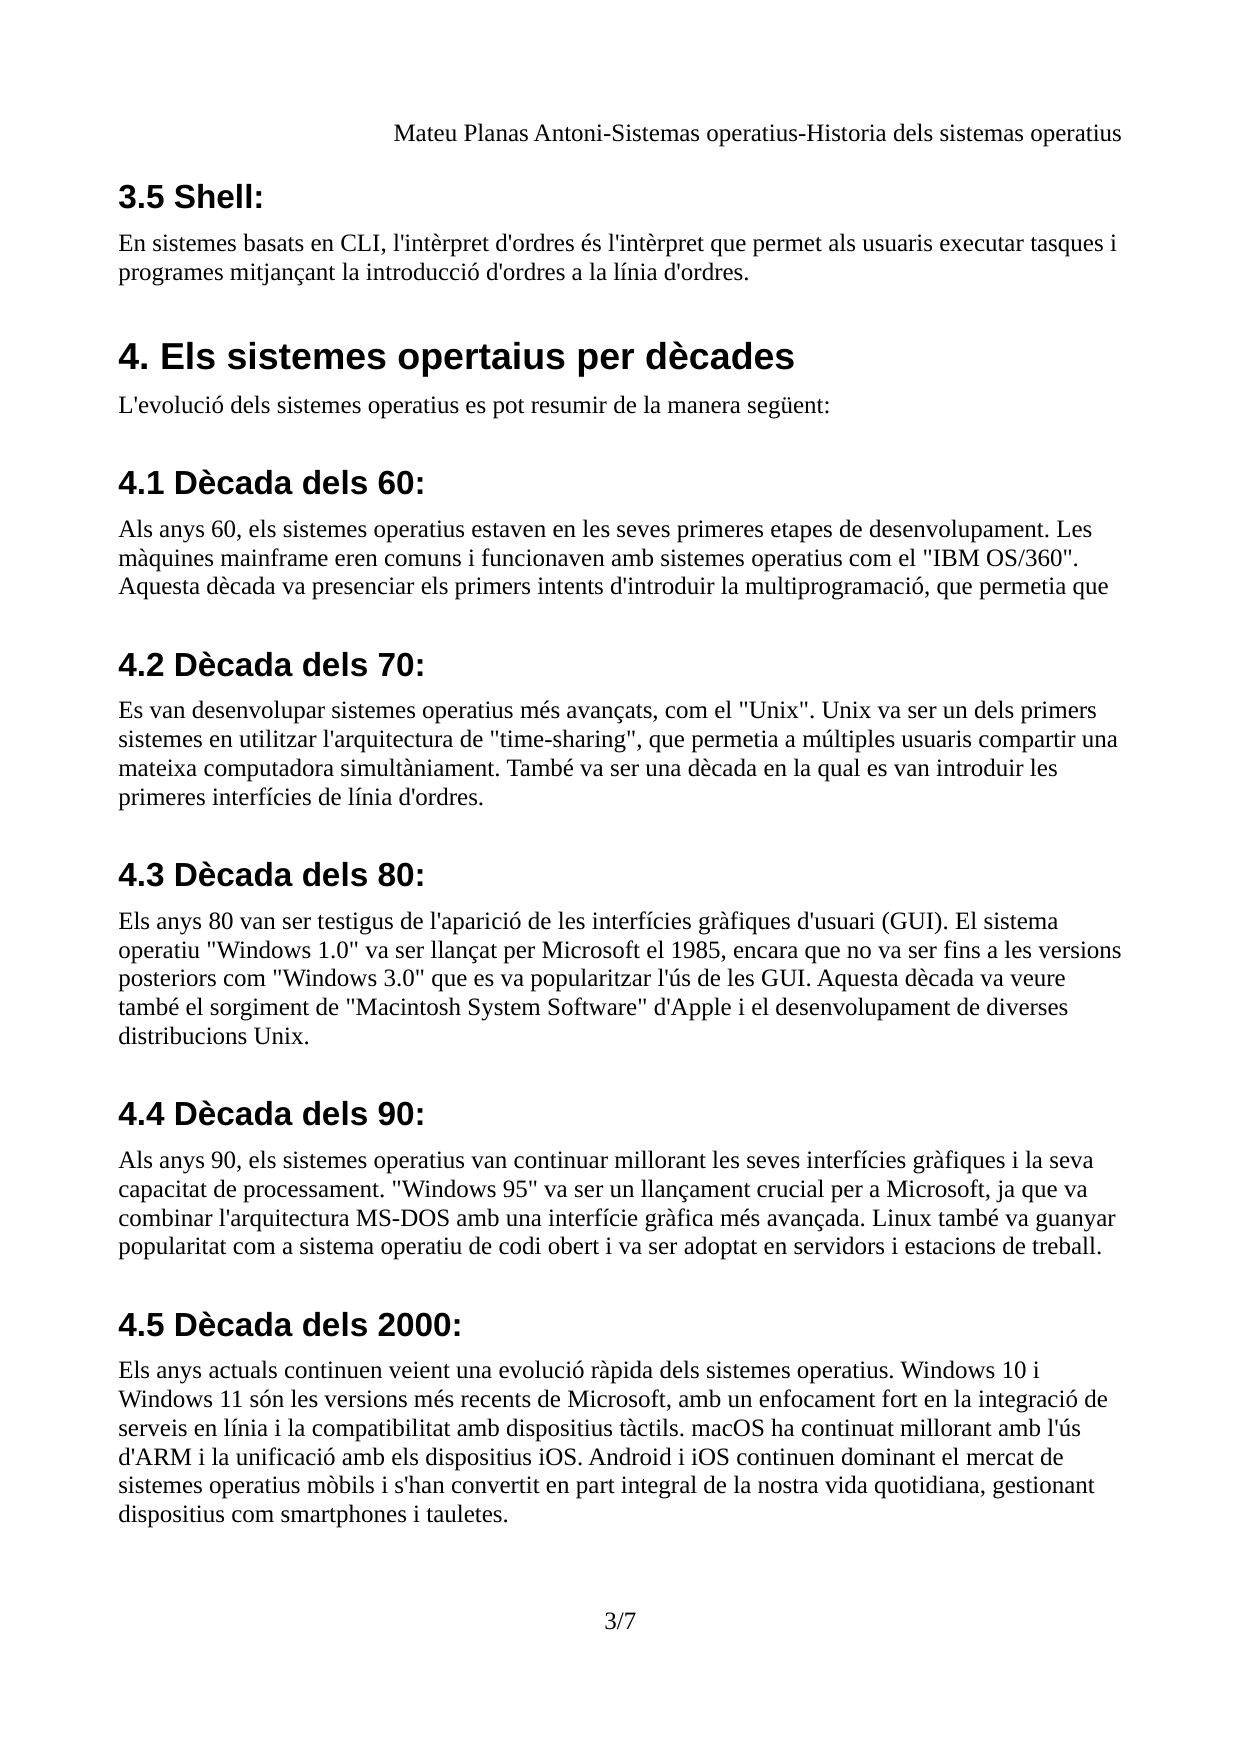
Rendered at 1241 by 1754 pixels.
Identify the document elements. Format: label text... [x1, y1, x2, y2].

text En sistemes basats en CLI, l'intèrpret d'ordres és l'intèrpret que permet als usuaris executar tasques i programes mitjançant la introducció d'ordres a la línia d'ordres. [118, 228, 1122, 286]
subtitle Dècada dels 2000: [118, 1305, 1122, 1343]
text Es van desenvolupar sistemes operatius més avançats, com el "Unix". Unix va ser un dels primers sistemes en utilitzar l'arquitectura de "time-sharing", que permetia a múltiples usuaris compartir una mateixa computadora simultàniament. També va ser una dècada en la qual es van introduir les primeres interfícies de línia d'ordres. [118, 696, 1122, 811]
text L'evolució dels sistemes operatius es pot resumir de la manera següent: [118, 390, 1122, 418]
text Als anys 60, els sistemes operatius estaven en les seves primeres etapes de desenvolupament. Les màquines mainframe eren comuns i funcionaven amb sistemes operatius com el "IBM OS/360". Aquesta dècada va presenciar els primers intents d'introduir la multiprogramació, que permetia que [118, 514, 1122, 600]
subtitle Els sistemes opertaius per dècades [118, 334, 1122, 377]
text Als anys 90, els sistemes operatius van continuar millorant les seves interfícies gràfiques i la seva capacitat de processament. "Windows 95" va ser un llançament crucial per a Microsoft, ja que va combinar l'arquitectura MS-DOS amb una interfície gràfica més avançada. Linux també va guanyar popularitat com a sistema operatiu de codi obert i va ser adoptat en servidors i estacions de treball. [118, 1145, 1122, 1260]
subtitle Dècada dels 80: [118, 855, 1122, 893]
subtitle Dècada dels 60: [118, 463, 1122, 501]
subtitle Shell: [118, 177, 1122, 216]
text Els anys actuals continuen veient una evolució ràpida dels sistemes operatius. Windows 10 i Windows 11 són les versions més recents de Microsoft, amb un enfocament fort en la integració de serveis en línia i la compatibilitat amb dispositius tàctils. macOS ha continuat millorant amb l'ús d'ARM i la unificació amb els dispositius iOS. Android i iOS continuen dominant el mercat de sistemes operatius mòbils i s'han convertit en part integral de la nostra vida quotidiana, gestionant dispositius com smartphones i tauletes. [118, 1356, 1122, 1528]
text Els anys 80 van ser testigus de l'aparició de les interfícies gràfiques d'usuari (GUI). El sistema operatiu "Windows 1.0" va ser llançat per Microsoft el 1985, encara que no va ser fins a les versions posteriors com "Windows 3.0" que es va popularitzar l'ús de les GUI. Aquesta dècada va veure també el sorgiment de "Macintosh System Software" d'Apple i el desenvolupament de diverses distribucions Unix. [118, 906, 1122, 1050]
subtitle Dècada dels 70: [118, 645, 1122, 683]
subtitle Dècada dels 90: [118, 1094, 1122, 1133]
